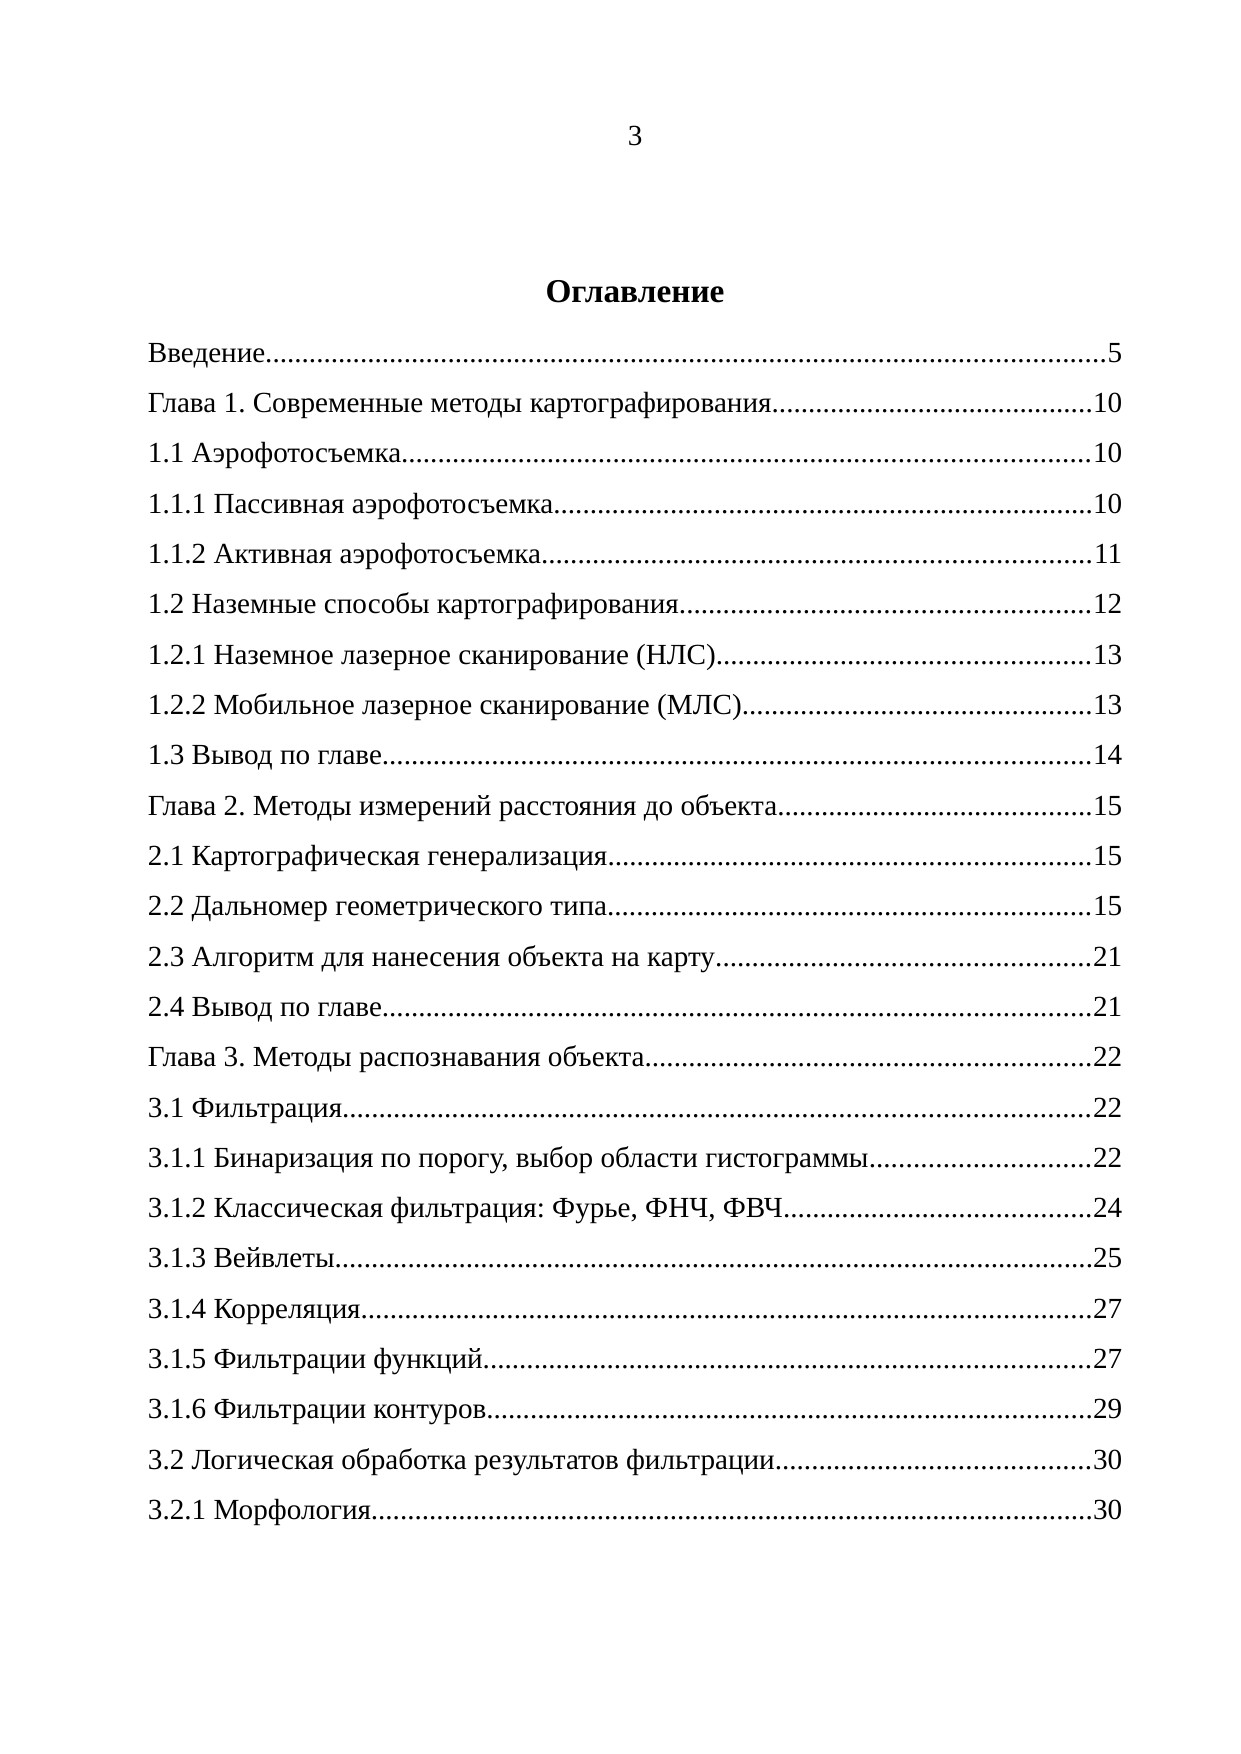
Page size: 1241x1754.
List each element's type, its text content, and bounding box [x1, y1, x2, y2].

subtitle Оглавление [148, 272, 1122, 310]
text 3.1.4 Корреляция 27 [148, 1291, 1122, 1324]
text 3.2.1 Морфология 30 [148, 1492, 1122, 1526]
text 3.1.2 Классическая фильтрация: Фурье, ФНЧ, ФВЧ 24 [148, 1190, 1122, 1224]
text 2.2 Дальномер геометрического типа 15 [148, 888, 1122, 922]
text 1.2.1 Наземное лазерное сканирование (НЛС) 13 [148, 637, 1122, 670]
text 2.1 Картографическая генерализация 15 [148, 838, 1122, 872]
text 1.2.2 Мобильное лазерное сканирование (МЛС) 13 [148, 687, 1122, 721]
text Введение 5 [148, 335, 1122, 368]
text 2.4 Вывод по главе 21 [148, 989, 1122, 1023]
text 3.1 Фильтрация 22 [148, 1090, 1122, 1123]
text 1.2 Наземные способы картографирования 12 [148, 587, 1122, 620]
text 2.3 Алгоритм для нанесения объекта на карту 21 [148, 939, 1122, 972]
text 1.1.1 Пассивная аэрофотосъемка 10 [148, 486, 1122, 519]
text 3.1.6 Фильтрации контуров 29 [148, 1392, 1122, 1425]
text 3.2 Логическая обработка результатов фильтрации 30 [148, 1442, 1122, 1475]
text 3.1.3 Вейвлеты 25 [148, 1241, 1122, 1274]
text 1.3 Вывод по главе. 14 [148, 737, 1122, 771]
text 1.1 Аэрофотосъемка 10 [148, 436, 1122, 469]
text Глава 3. Методы распознавания объекта 22 [148, 1039, 1122, 1073]
text 3.1.1 Бинаризация по порогу, выбор области гистограммы 22 [148, 1140, 1122, 1173]
text 1.1.2 Активная аэрофотосъемка 11 [148, 536, 1122, 570]
text Глава 2. Методы измерений расстояния до объекта 15 [148, 788, 1122, 821]
text 3.1.5 Фильтрации функций 27 [148, 1341, 1122, 1375]
text Глава 1. Современные методы картографирования 10 [148, 385, 1122, 419]
